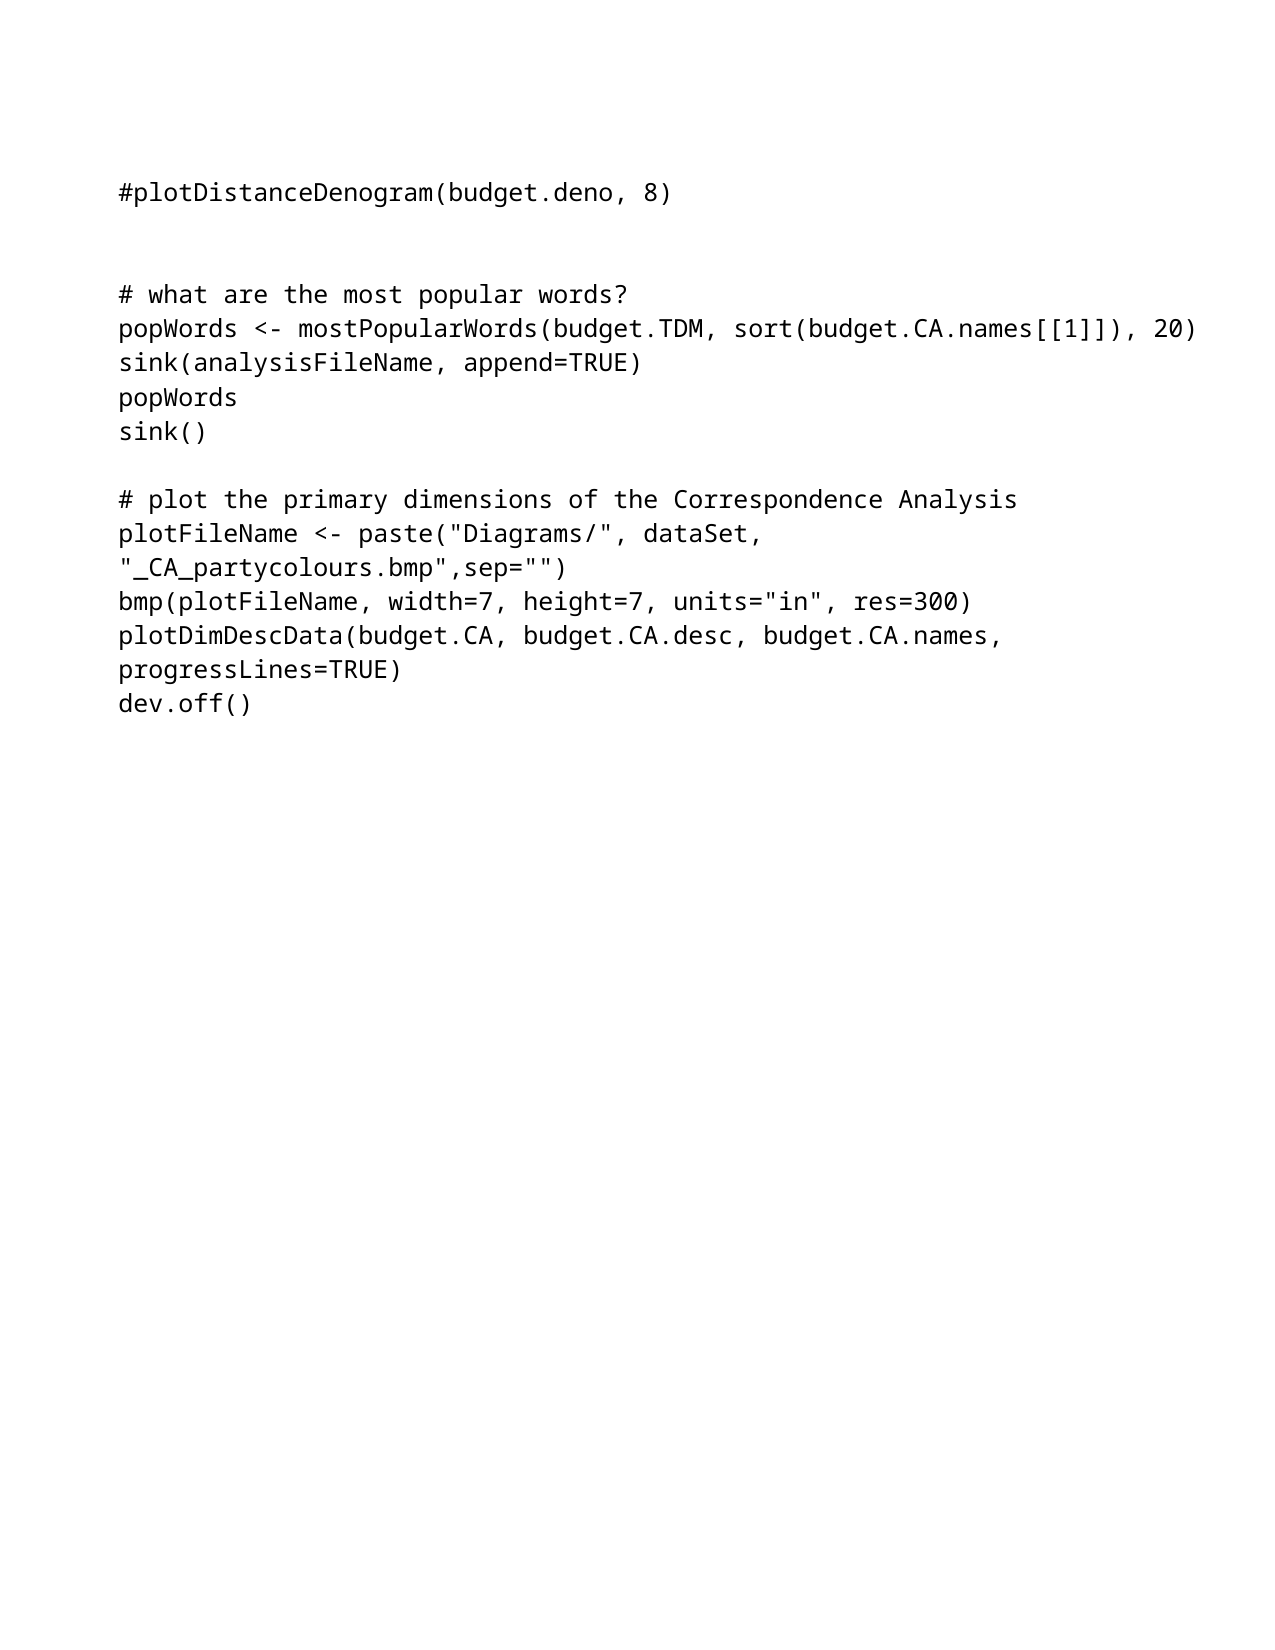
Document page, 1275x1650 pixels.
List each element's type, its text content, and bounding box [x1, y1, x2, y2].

text bmp(plotFileName, width=7, height=7, units="in", res=300) [118, 583, 1215, 618]
text sink() [118, 413, 1215, 447]
text dev.off() [118, 686, 1215, 720]
text plotFileName <- paste("Diagrams/", dataSet, "_CA_partycolours.bmp",sep="") [118, 515, 1215, 583]
text popWords [118, 379, 1215, 413]
text #plotDistanceDenogram(budget.deno, 8) [118, 175, 1215, 209]
text sink(analysisFileName, append=TRUE) [118, 345, 1215, 379]
text # plot the primary dimensions of the Correspondence Analysis [118, 481, 1215, 515]
text plotDimDescData(budget.CA, budget.CA.desc, budget.CA.names, progressLines=TRUE) [118, 618, 1215, 686]
text popWords <- mostPopularWords(budget.TDM, sort(budget.CA.names[[1]]), 20) [118, 311, 1215, 345]
text # what are the most popular words? [118, 277, 1215, 311]
